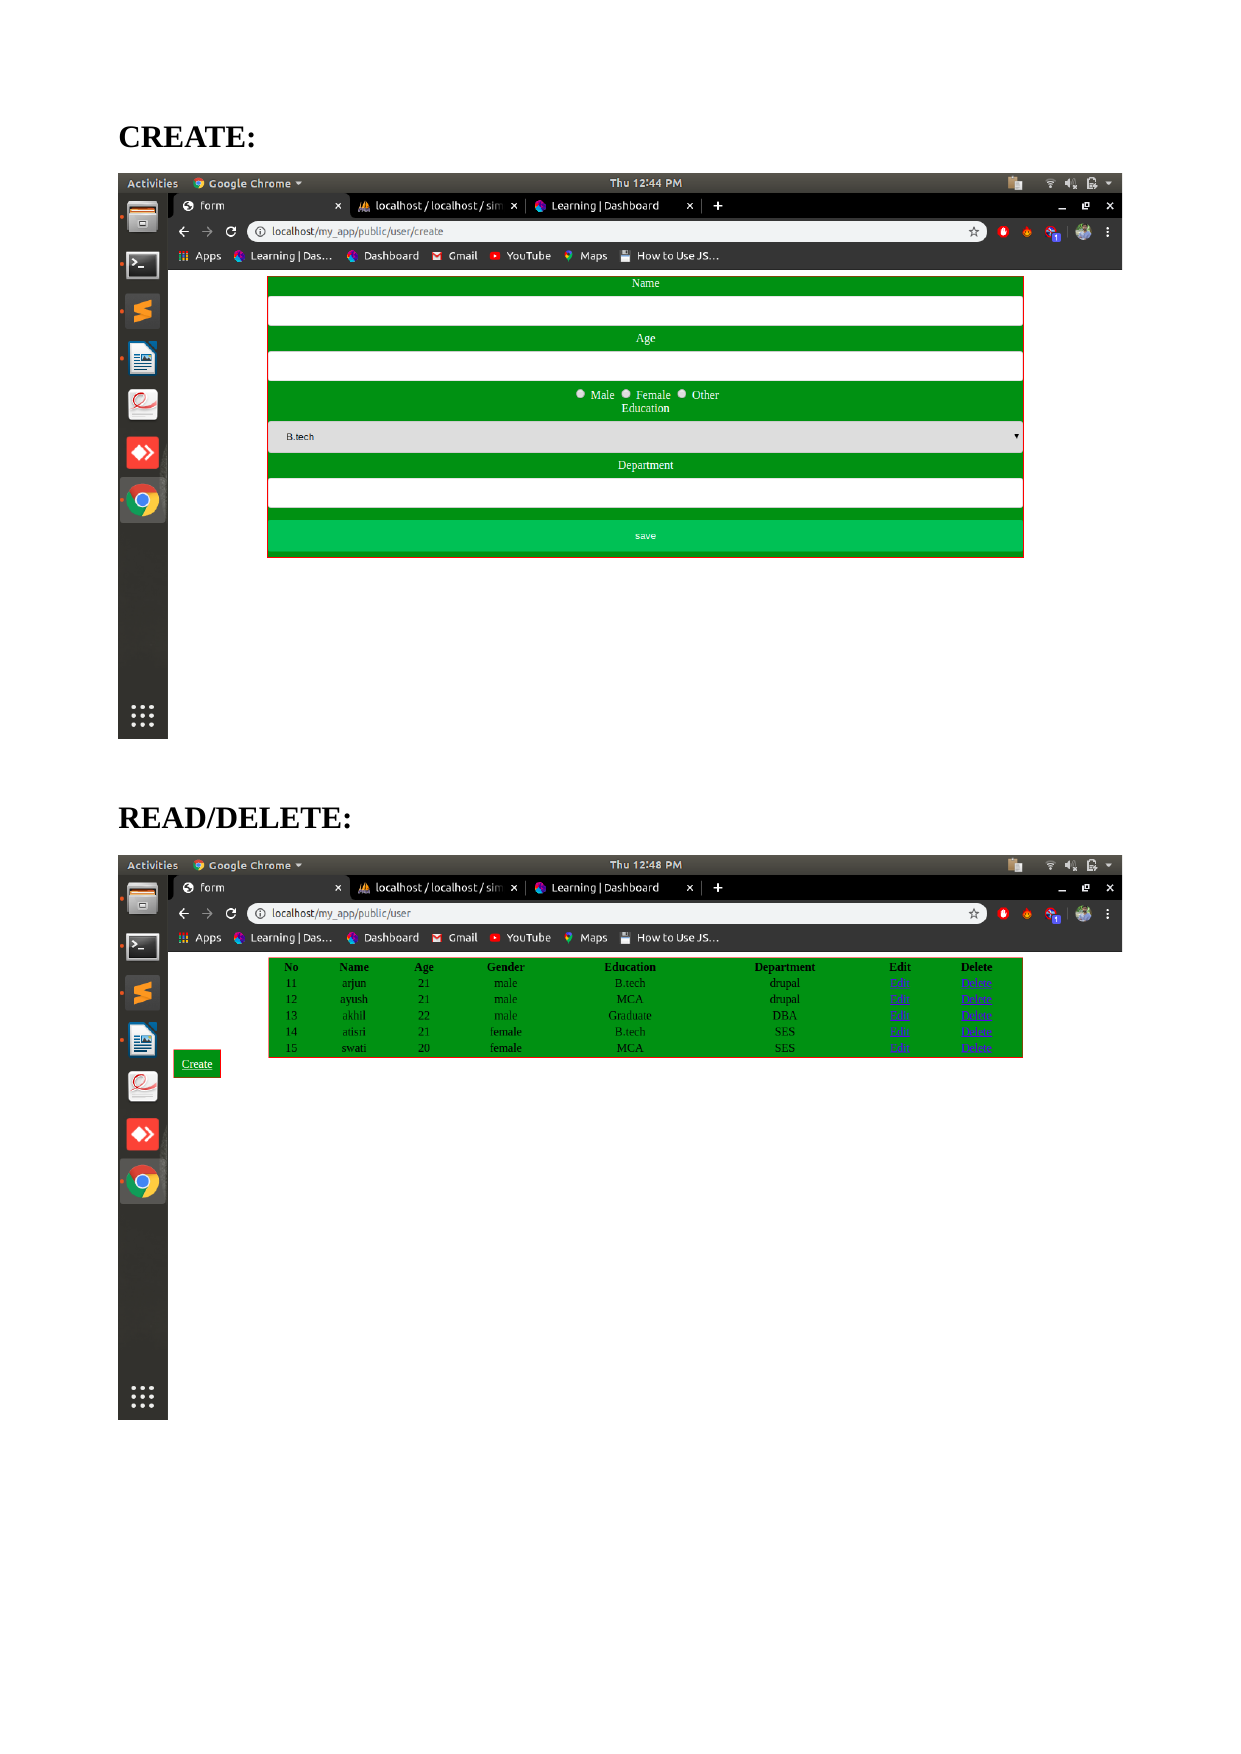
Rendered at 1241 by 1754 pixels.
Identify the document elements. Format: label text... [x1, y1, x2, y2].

picture [118, 855, 1123, 1420]
text CREATE: [118, 118, 1122, 154]
text READ/DELETE: [118, 799, 1122, 835]
picture [118, 173, 1123, 739]
